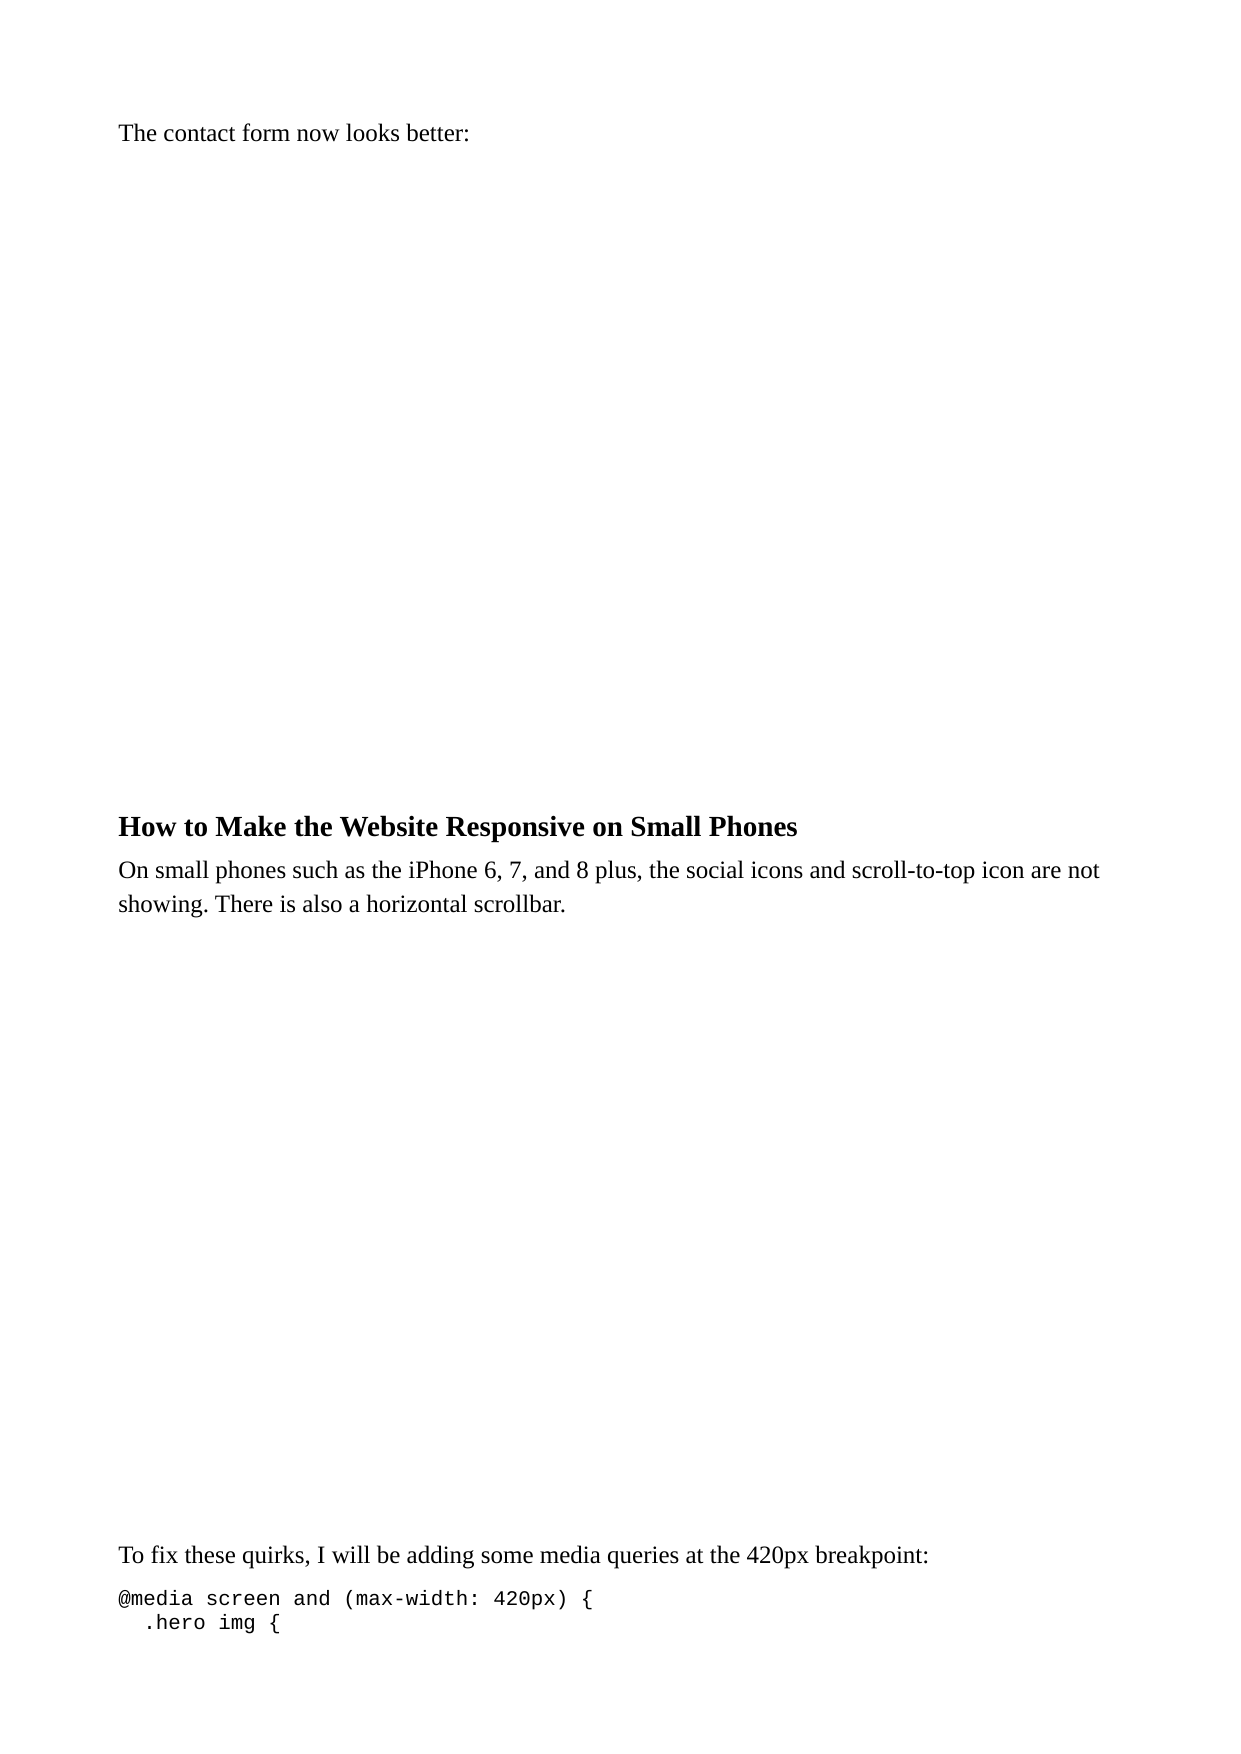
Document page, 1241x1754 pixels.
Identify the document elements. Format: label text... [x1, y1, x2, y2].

text The contact form now looks better: [118, 118, 1122, 776]
text To fix these quirks, I will be adding some media queries at the 420px breakpoint: [118, 1541, 1122, 1569]
text .hero img { [118, 1612, 1122, 1635]
text @media screen and (max-width: 420px) { [118, 1588, 1122, 1612]
text On small phones such as the iPhone 6, 7, and 8 plus, the social icons and scroll-to-top icon are not showing. There is also a horizontal scrollbar. [118, 856, 1122, 1522]
subtitle How to Make the Website Responsive on Small Phones [118, 809, 1122, 843]
